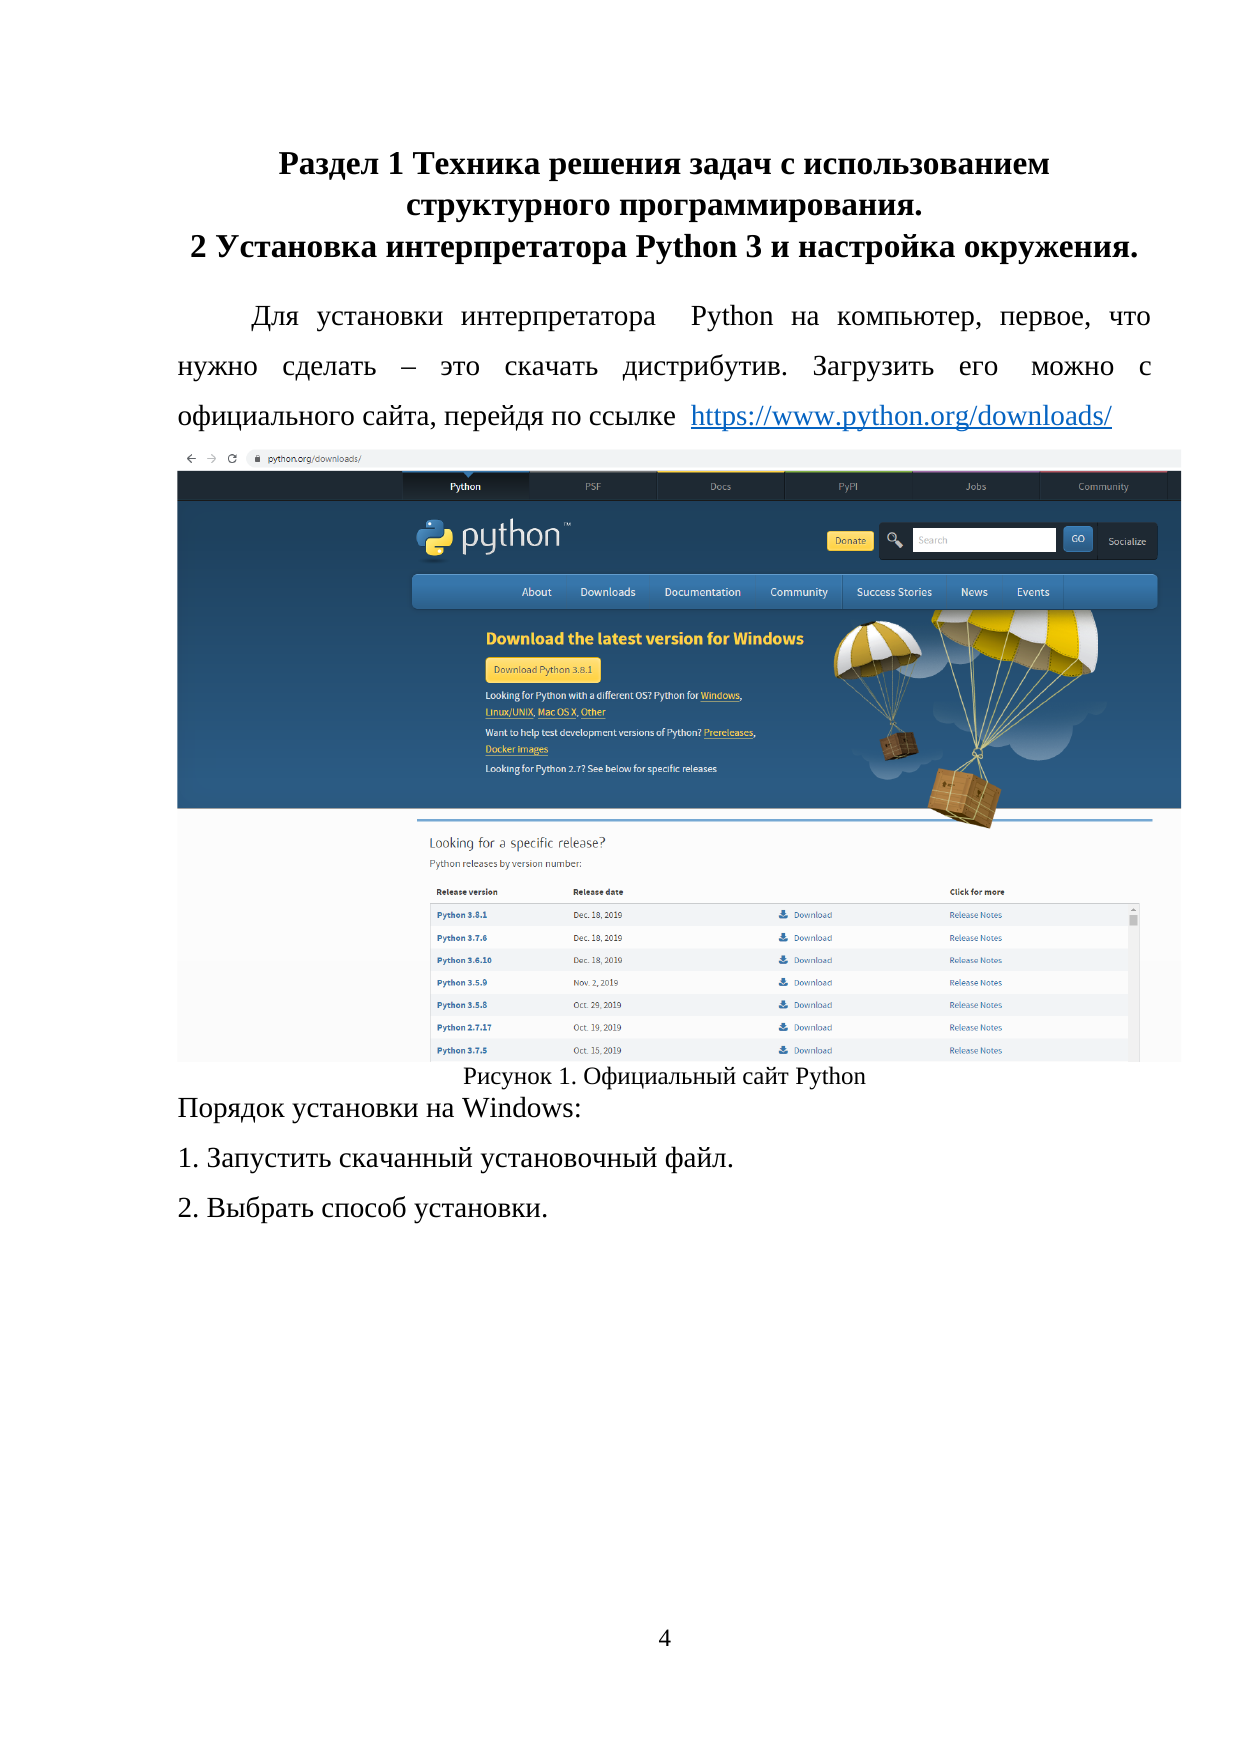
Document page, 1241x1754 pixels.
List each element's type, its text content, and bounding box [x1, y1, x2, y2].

text Для установки интерпретатора Python на компьютер, первое, что нужно сделать – это скачать дистрибутив. Загрузить его можно с официального сайта, перейдя по ссылке https://www.python.org/downloads/ [177, 298, 1152, 432]
picture [177, 448, 1182, 1062]
text Рисунок 1. Официальный сайт Python [177, 1062, 1152, 1090]
subtitle Раздел 1 Техника решения задач с использованием структурного программирования. [177, 143, 1152, 223]
subtitle 2 Установка интерпретатора Python 3 и настройка окружения. [177, 226, 1152, 264]
text 1. Запустить скачанный установочный файл. [177, 1140, 1152, 1174]
text 2. Выбрать способ установки. [177, 1191, 1152, 1224]
text Порядок установки на Windows: [177, 1090, 1152, 1123]
